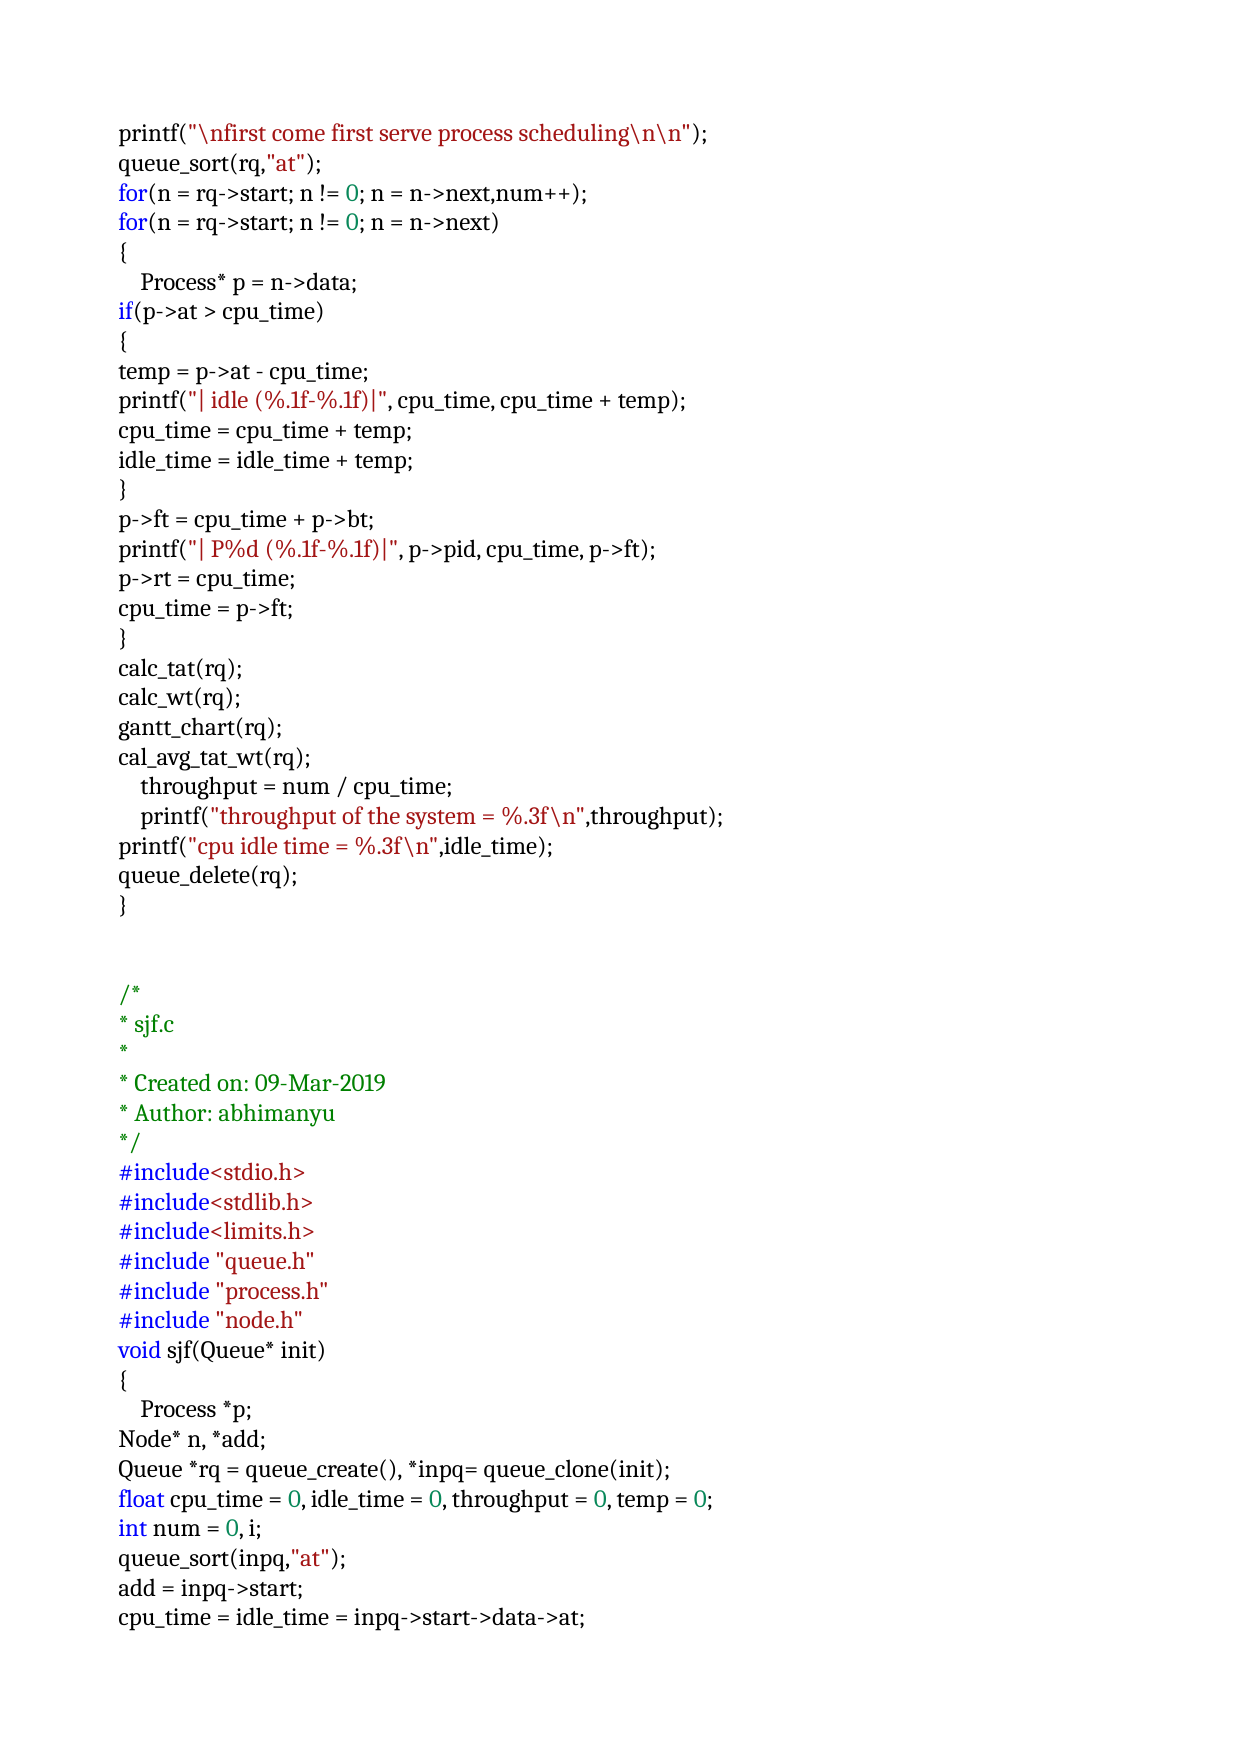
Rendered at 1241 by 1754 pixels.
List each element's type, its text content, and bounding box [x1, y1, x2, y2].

text #include<limits.h> [118, 1216, 1122, 1246]
text float cpu_time = 0, idle_time = 0, throughput = 0, temp = 0; [118, 1483, 1122, 1513]
text Process* p = n->data; [118, 267, 1122, 296]
text /* [118, 979, 1122, 1008]
text gantt_chart(rq); [118, 712, 1122, 742]
text printf("cpu idle time = %.3f\n",idle_time); [118, 831, 1122, 860]
text Queue *rq = queue_create(), *inpq= queue_clone(init); [118, 1454, 1122, 1483]
text printf("\nfirst come first serve process scheduling\n\n"); [118, 118, 1122, 148]
text * sjf.c [118, 1008, 1122, 1038]
text Node* n, *add; [118, 1424, 1122, 1454]
text #include "process.h" [118, 1276, 1122, 1305]
text cpu_time = idle_time = inpq->start->data->at; [118, 1602, 1122, 1632]
text #include<stdlib.h> [118, 1187, 1122, 1216]
text { [118, 326, 1122, 356]
text cpu_time = p->ft; [118, 593, 1122, 623]
text if(p->at > cpu_time) [118, 296, 1122, 326]
text add = inpq->start; [118, 1573, 1122, 1602]
text } [118, 623, 1122, 652]
text * Author: abhimanyu [118, 1098, 1122, 1127]
text Process *p; [118, 1394, 1122, 1424]
text temp = p->at - cpu_time; [118, 356, 1122, 385]
text cpu_time = cpu_time + temp; [118, 415, 1122, 445]
text #include "queue.h" [118, 1246, 1122, 1276]
text } [118, 890, 1122, 920]
text #include<stdio.h> [118, 1157, 1122, 1187]
text calc_tat(rq); [118, 652, 1122, 682]
text * Created on: 09-Mar-2019 [118, 1068, 1122, 1098]
text calc_wt(rq); [118, 682, 1122, 712]
text #include "node.h" [118, 1305, 1122, 1335]
text * [118, 1038, 1122, 1068]
text cal_avg_tat_wt(rq); [118, 742, 1122, 771]
text printf("throughput of the system = %.3f\n",throughput); [118, 801, 1122, 831]
text queue_sort(inpq,"at"); [118, 1543, 1122, 1573]
text void sjf(Queue* init) [118, 1335, 1122, 1365]
text for(n = rq->start; n != 0; n = n->next,num++); [118, 177, 1122, 207]
text idle_time = idle_time + temp; [118, 445, 1122, 474]
text printf("| P%d (%.1f-%.1f)|", p->pid, cpu_time, p->ft); [118, 534, 1122, 563]
text { [118, 1365, 1122, 1394]
text p->rt = cpu_time; [118, 563, 1122, 593]
text int num = 0, i; [118, 1513, 1122, 1543]
text { [118, 237, 1122, 267]
text printf("| idle (%.1f-%.1f)|", cpu_time, cpu_time + temp); [118, 385, 1122, 415]
text throughput = num / cpu_time; [118, 771, 1122, 801]
text for(n = rq->start; n != 0; n = n->next) [118, 207, 1122, 237]
text */ [118, 1127, 1122, 1157]
text queue_sort(rq,"at"); [118, 148, 1122, 177]
text } [118, 474, 1122, 504]
text p->ft = cpu_time + p->bt; [118, 504, 1122, 534]
text queue_delete(rq); [118, 860, 1122, 890]
